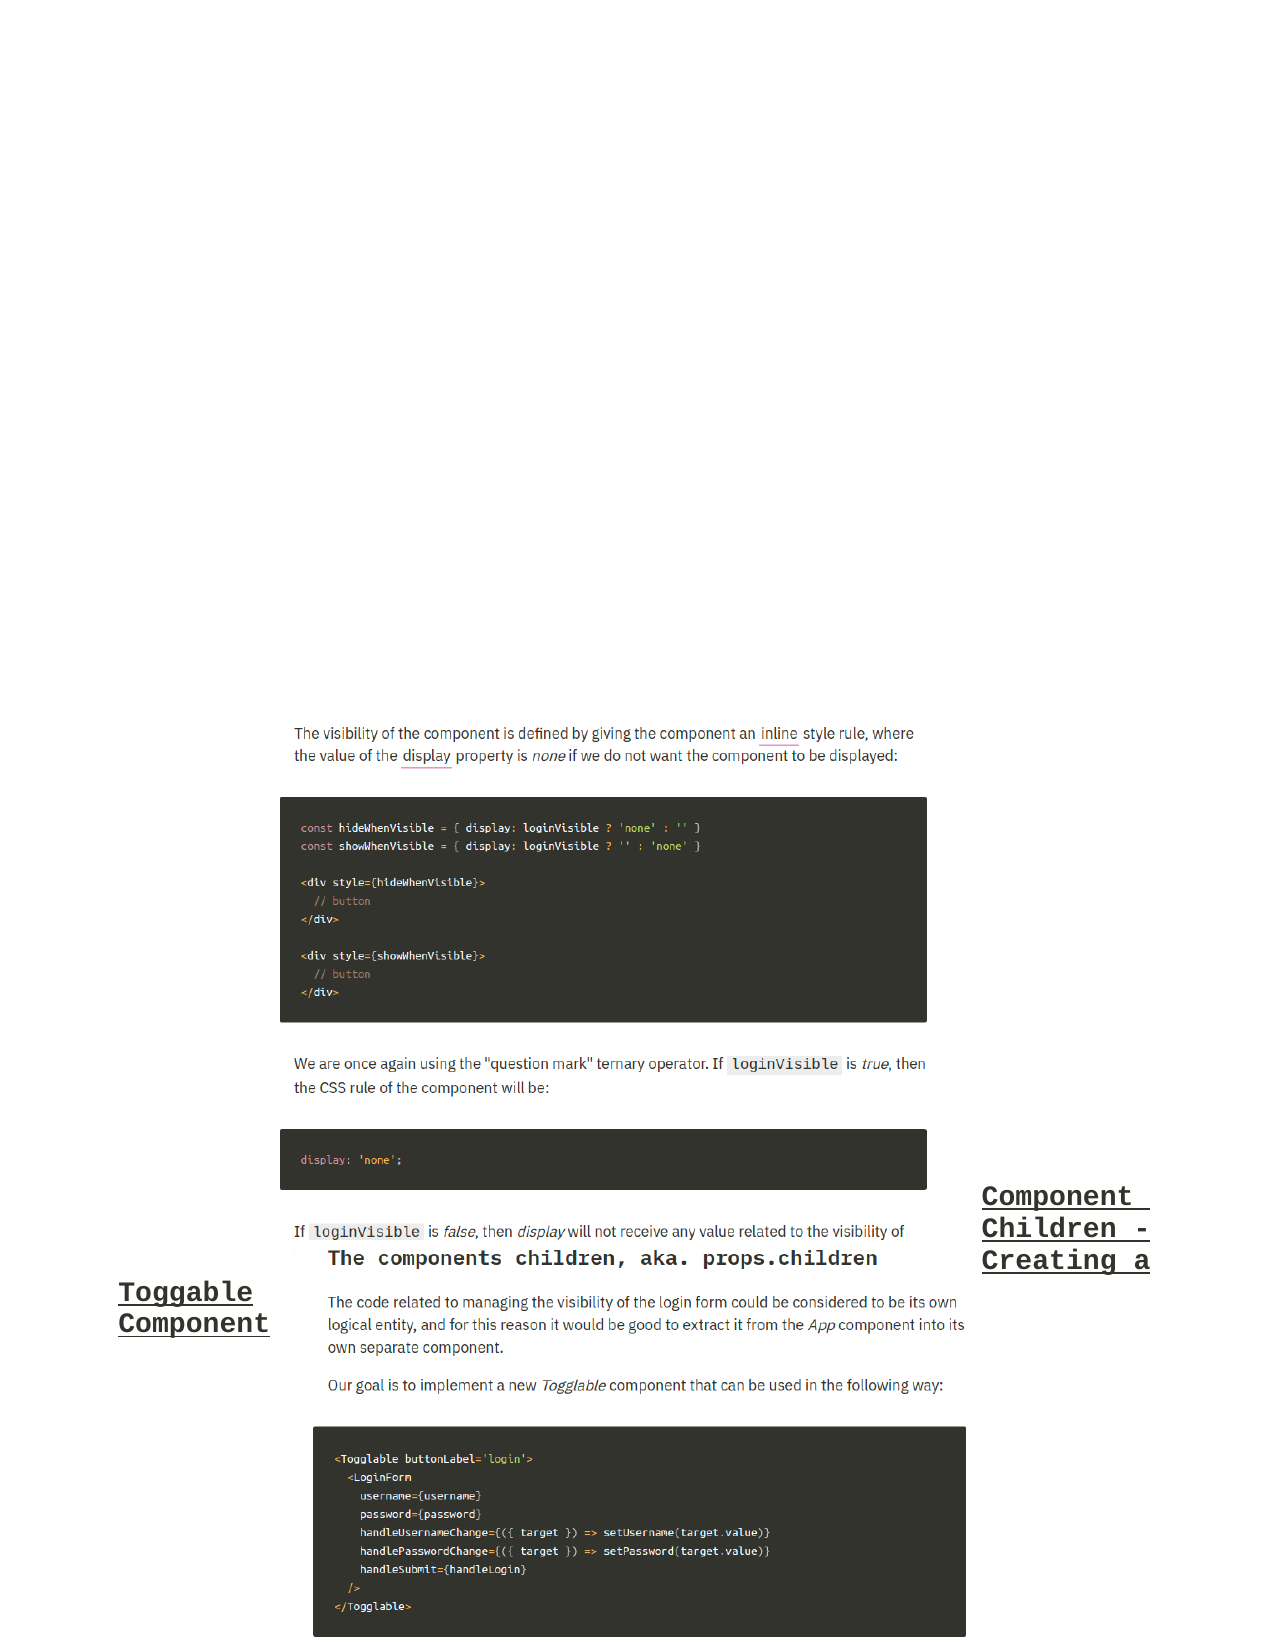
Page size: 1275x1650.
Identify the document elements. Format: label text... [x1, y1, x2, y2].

text Component Children - Creating a Toggable Component [118, 1182, 294, 1341]
text Component Children - Creating a Toggable Component [981, 1182, 1157, 1341]
picture [252, 705, 982, 1650]
